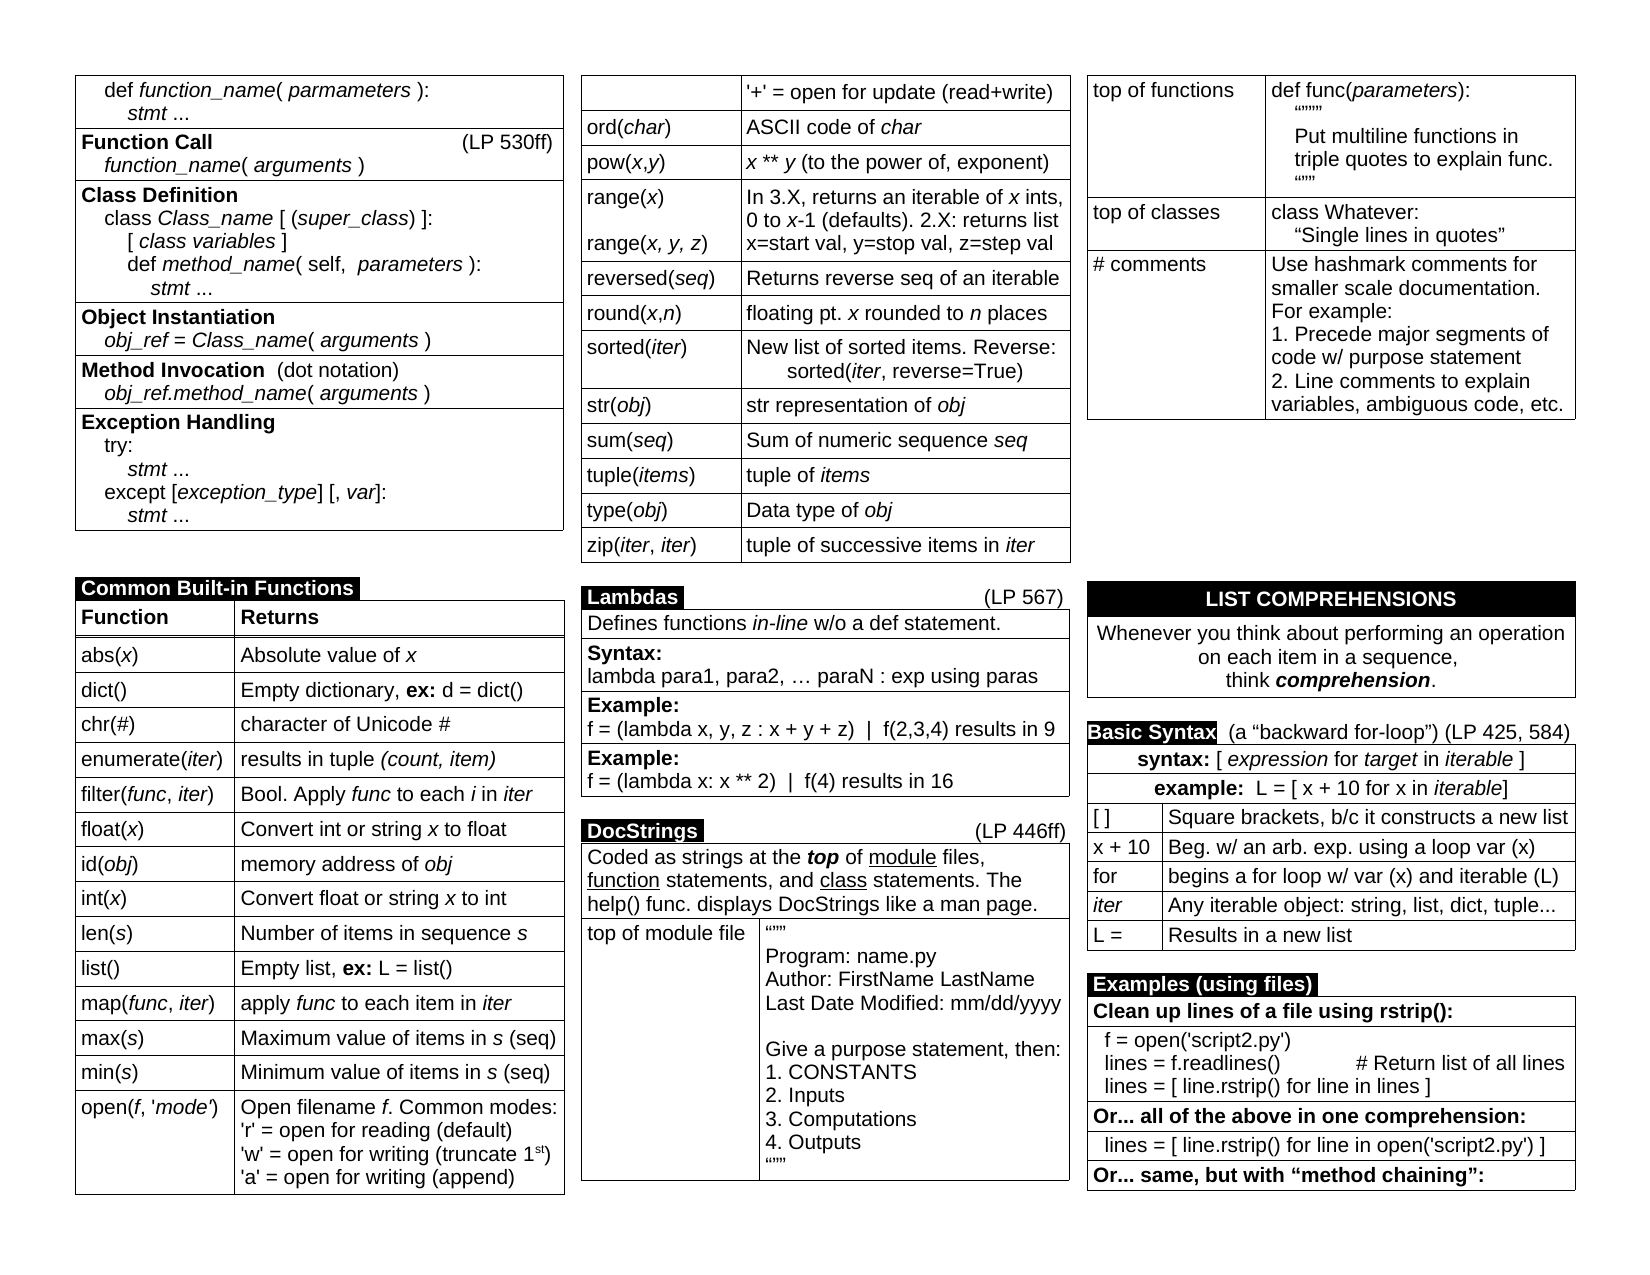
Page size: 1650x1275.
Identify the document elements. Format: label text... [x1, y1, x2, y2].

table_cell example: L = [ x + 10 for x in iterable] [1088, 774, 1575, 803]
table_cell def func(parameters): “””” Put multiline functions in triple quotes to explain func. “”” [1266, 76, 1575, 197]
table_cell Function Call (LP 530ff) function_name( arguments ) [76, 129, 563, 180]
table_cell begins a for loop w/ var (x) and iterable (L) [1163, 862, 1575, 891]
table_cell sum(seq) [582, 424, 741, 458]
table_cell class Whatever: “Single lines in quotes” [1266, 198, 1575, 250]
table_cell tuple of items [742, 459, 1070, 493]
table_cell Empty list, ex: L = list() [235, 952, 564, 986]
table_cell Bool. Apply func to each i in iter [235, 778, 564, 812]
table_cell x + 10 [1088, 833, 1162, 861]
table_cell type(obj) [582, 494, 741, 527]
table_header Coded as strings at the top of module files, function statements, and class statements. The help() func. displays DocStrings like a man page. [582, 844, 1069, 918]
table_cell for [1088, 862, 1162, 891]
table_cell Beg. w/ an arb. exp. using a loop var (x) [1163, 833, 1575, 861]
table_cell int(x) [76, 882, 234, 916]
table_cell Open filename f. Common modes: 'r' = open for reading (default) 'w' = open for writing (truncate 1st) 'a' = open for writing (append) [235, 1091, 564, 1194]
table_cell pow(x,y) [582, 146, 741, 179]
table_cell tuple of successive items in iter [742, 528, 1070, 562]
table_cell top of functions [1088, 76, 1265, 197]
table_cell sorted(iter) [582, 331, 741, 388]
table_cell top of classes [1088, 198, 1265, 250]
table_cell [582, 76, 741, 110]
text DocStrings (LP 446ff) [581, 819, 1069, 842]
table_cell zip(iter, iter) [582, 528, 741, 562]
table_header syntax: [ expression for target in iterable ] [1088, 745, 1575, 773]
table_cell str(obj) [582, 389, 741, 423]
table_cell dict() [76, 673, 234, 707]
table_cell “”” Program: name.py Author: FirstName LastName Last Date Modified: mm/dd/yyyy Give a purpose statement, then: 1. CONSTANTS 2. Inputs 3. Computations 4. Outputs “”” [760, 919, 1069, 1180]
text Basic Syntax (a “backward for-loop”) (LP 425, 584) [1087, 721, 1575, 744]
table_cell len(s) [76, 917, 234, 951]
table_cell '+' = open for update (read+write) [742, 76, 1070, 110]
text Common Built-in Functions [75, 577, 563, 600]
table_cell str representation of obj [742, 389, 1070, 423]
table_cell enumerate(iter) [76, 743, 234, 777]
table_cell max(s) [76, 1021, 234, 1055]
table_cell Absolute value of x [235, 638, 564, 672]
table_cell round(x,n) [582, 296, 741, 330]
table_cell Empty dictionary, ex: d = dict() [235, 673, 564, 707]
table_cell Example: f = (lambda x: x ** 2) | f(4) results in 16 [582, 744, 1069, 796]
table_cell Square brackets, b/c it constructs a new list [1163, 804, 1575, 832]
table_cell min(s) [76, 1056, 234, 1090]
table_cell results in tuple (count, item) [235, 743, 564, 777]
table_cell iter [1088, 892, 1162, 920]
table_cell floating pt. x rounded to n places [742, 296, 1070, 330]
table_cell Method Invocation (dot notation) obj_ref.method_name( arguments ) [76, 356, 563, 408]
table_cell Or... all of the above in one comprehension: [1088, 1102, 1575, 1131]
table_cell f = open('script2.py') lines = f.readlines() # Return list of all lines lines = [ line.rstrip() for line in lines ] [1088, 1027, 1575, 1101]
table_cell Number of items in sequence s [235, 917, 564, 951]
table_header Function [76, 601, 234, 634]
table_cell filter(func, iter) [76, 778, 234, 812]
table_cell Convert float or string x to int [235, 882, 564, 916]
table_header Returns [235, 601, 564, 634]
table_cell Use hashmark comments for smaller scale documentation. For example: 1. Precede major segments of code w/ purpose statement 2. Line comments to explain variables, ambiguous code, etc. [1266, 251, 1575, 419]
table_cell lines = [ line.rstrip() for line in open('script2.py') ] [1088, 1132, 1575, 1160]
table_cell Minimum value of items in s (seq) [235, 1056, 564, 1090]
table_cell Results in a new list [1163, 921, 1575, 949]
table_header List Comprehensions [1088, 582, 1575, 616]
table_header Clean up lines of a file using rstrip(): [1088, 997, 1575, 1026]
table_cell Convert int or string x to float [235, 813, 564, 846]
table_cell character of Unicode # [235, 708, 564, 742]
table_header Defines functions in-line w/o a def statement. [582, 610, 1069, 638]
table_cell chr(#) [76, 708, 234, 742]
table_cell Syntax: lambda para1, para2, … paraN : exp using paras [582, 639, 1069, 691]
text Examples (using files) [1087, 973, 1575, 996]
table_cell New list of sorted items. Reverse: sorted(iter, reverse=True) [742, 331, 1070, 388]
table_cell ASCII code of char [742, 111, 1070, 144]
table_cell # comments [1088, 251, 1265, 419]
table_cell Data type of obj [742, 494, 1070, 527]
table_cell ord(char) [582, 111, 741, 144]
table_cell id(obj) [76, 847, 234, 881]
table_cell L = [1088, 921, 1162, 949]
table_cell Example: f = (lambda x, y, z : x + y + z) | f(2,3,4) results in 9 [582, 692, 1069, 743]
table_cell x ** y (to the power of, exponent) [742, 146, 1070, 179]
table_cell tuple(items) [582, 459, 741, 493]
table_cell abs(x) [76, 638, 234, 672]
table_cell In 3.X, returns an iterable of x ints, 0 to x-1 (defaults). 2.X: returns list x=start val, y=stop val, z=step val [742, 180, 1070, 261]
table_cell Returns reverse seq of an iterable [742, 262, 1070, 295]
table_cell memory address of obj [235, 847, 564, 881]
table_cell Class Definition class Class_name [ (super_class) ]: [ class variables ] def method_name( self, parameters ): stmt ... [76, 181, 563, 302]
text Lambdas (LP 567) [581, 586, 1069, 609]
table_cell float(x) [76, 813, 234, 846]
table_cell list() [76, 952, 234, 986]
table_cell Or... same, but with “method chaining”: [1088, 1161, 1575, 1189]
table_cell Sum of numeric sequence seq [742, 424, 1070, 458]
table_cell reversed(seq) [582, 262, 741, 295]
table_cell map(func, iter) [76, 987, 234, 1020]
table_cell Object Instantiation obj_ref = Class_name( arguments ) [76, 303, 563, 355]
table_cell range(x) range(x, y, z) [582, 180, 741, 261]
table_cell Whenever you think about performing an operation on each item in a sequence, think comprehension. [1088, 617, 1575, 697]
table_cell open(f, 'mode') [76, 1091, 234, 1194]
table_cell top of module file [582, 919, 759, 1180]
table_cell Maximum value of items in s (seq) [235, 1021, 564, 1055]
table_cell Any iterable object: string, list, dict, tuple... [1163, 892, 1575, 920]
table_cell apply func to each item in iter [235, 987, 564, 1020]
table_cell [ ] [1088, 804, 1162, 832]
table_cell def function_name( parmameters ): stmt ... [76, 76, 563, 128]
table_cell Exception Handling try: stmt ... except [exception_type] [, var]: stmt ... [76, 409, 563, 530]
